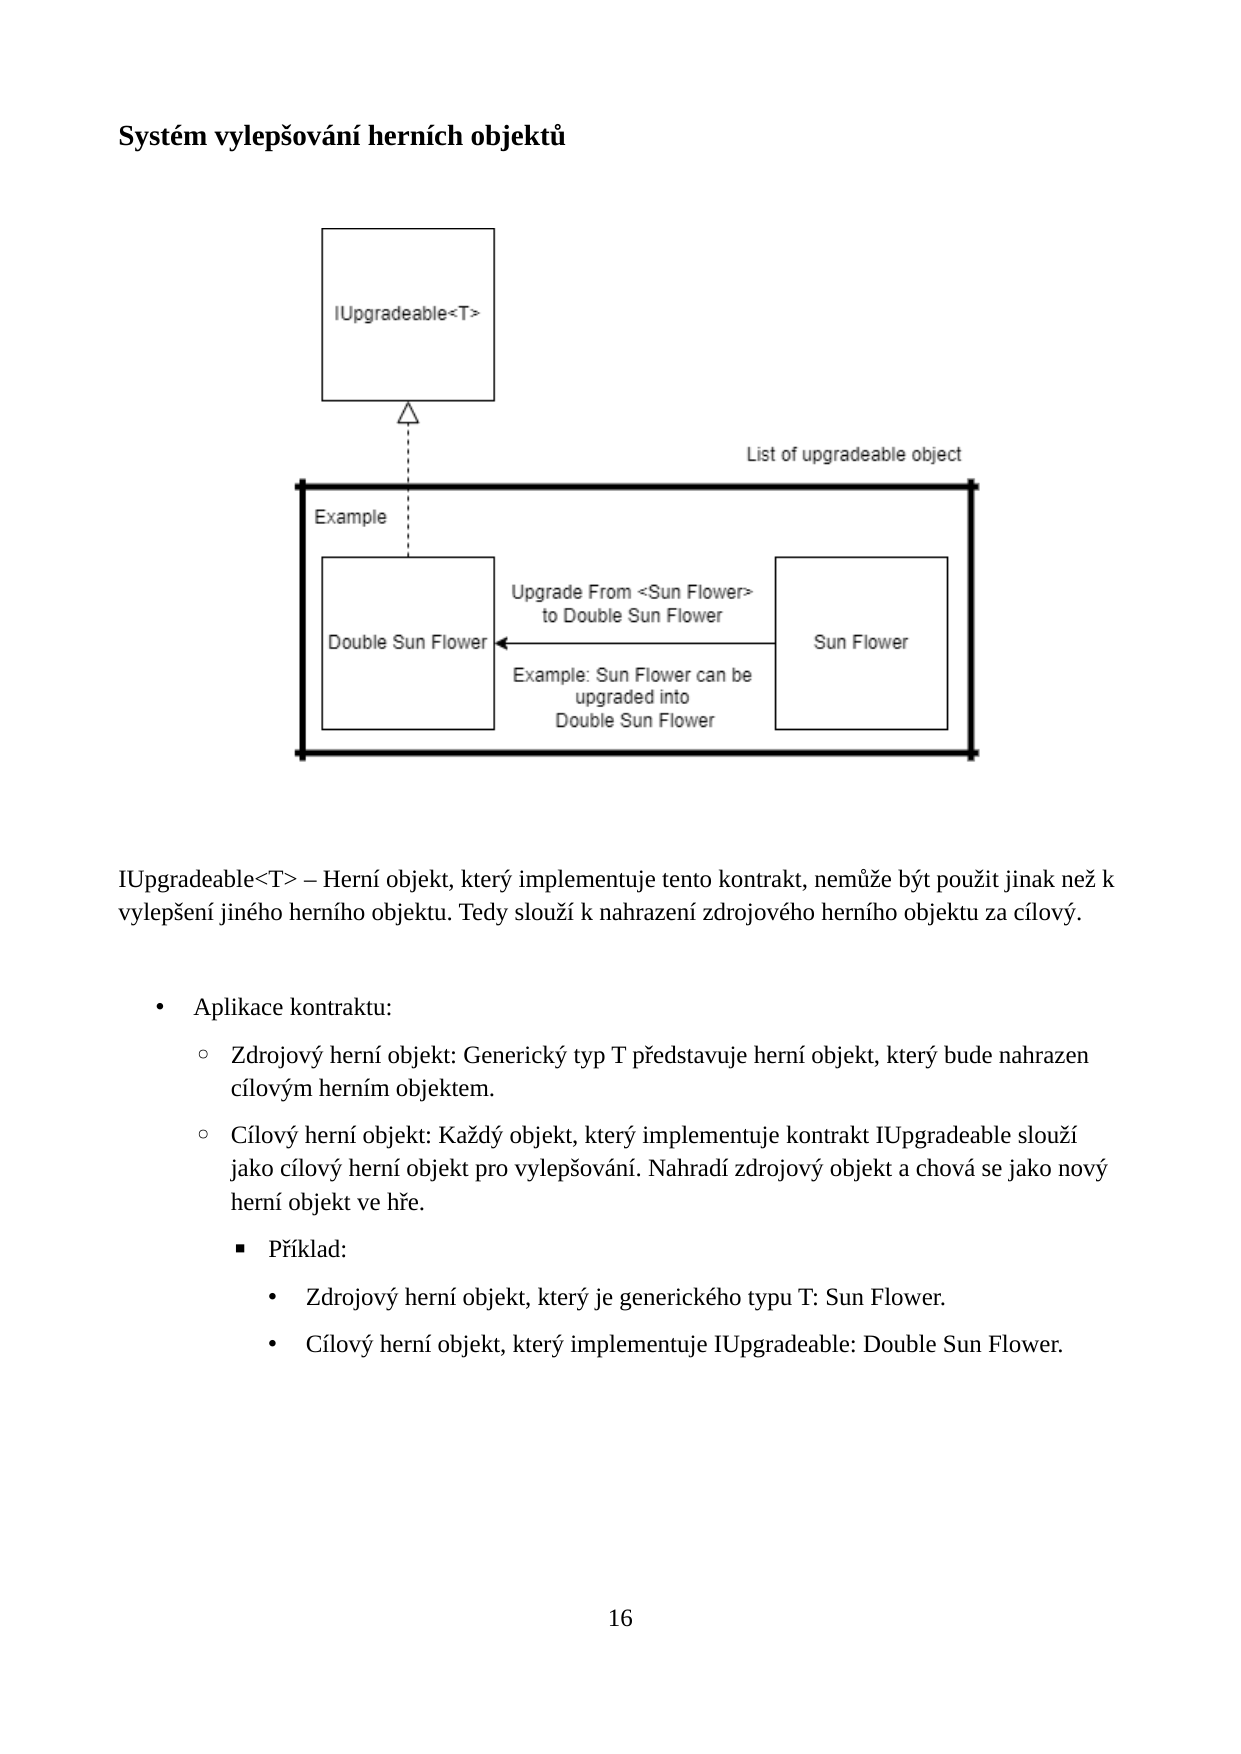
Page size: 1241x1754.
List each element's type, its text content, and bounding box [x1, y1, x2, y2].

list Zdrojový herní objekt, který je generického typu T: Sun Flower. [268, 1282, 1122, 1311]
list Aplikace kontraktu: [156, 992, 1122, 1021]
picture [292, 228, 983, 765]
text 16 [118, 1603, 1122, 1632]
text IUpgradeable<T> – Herní objekt, který implementuje tento kontrakt, nemůže být použit jinak než k vylepšení jiného herního objektu. Tedy slouží k nahrazení zdrojového herního objektu za cílový. [118, 864, 1122, 926]
list Cílový herní objekt, který implementuje IUpgradeable: Double Sun Flower. [268, 1329, 1122, 1358]
list Cílový herní objekt: Každý objekt, který implementuje kontrakt IUpgradeable slouží jako cílový herní objekt pro vylepšování. Nahradí zdrojový objekt a chová se jako nový herní objekt ve hře. [193, 1121, 1122, 1215]
list Zdrojový herní objekt: Generický typ T představuje herní objekt, který bude nahrazen cílovým herním objektem. [193, 1040, 1122, 1102]
list Příklad: [231, 1234, 1122, 1263]
subtitle Systém vylepšování herních objektů [118, 118, 1122, 152]
